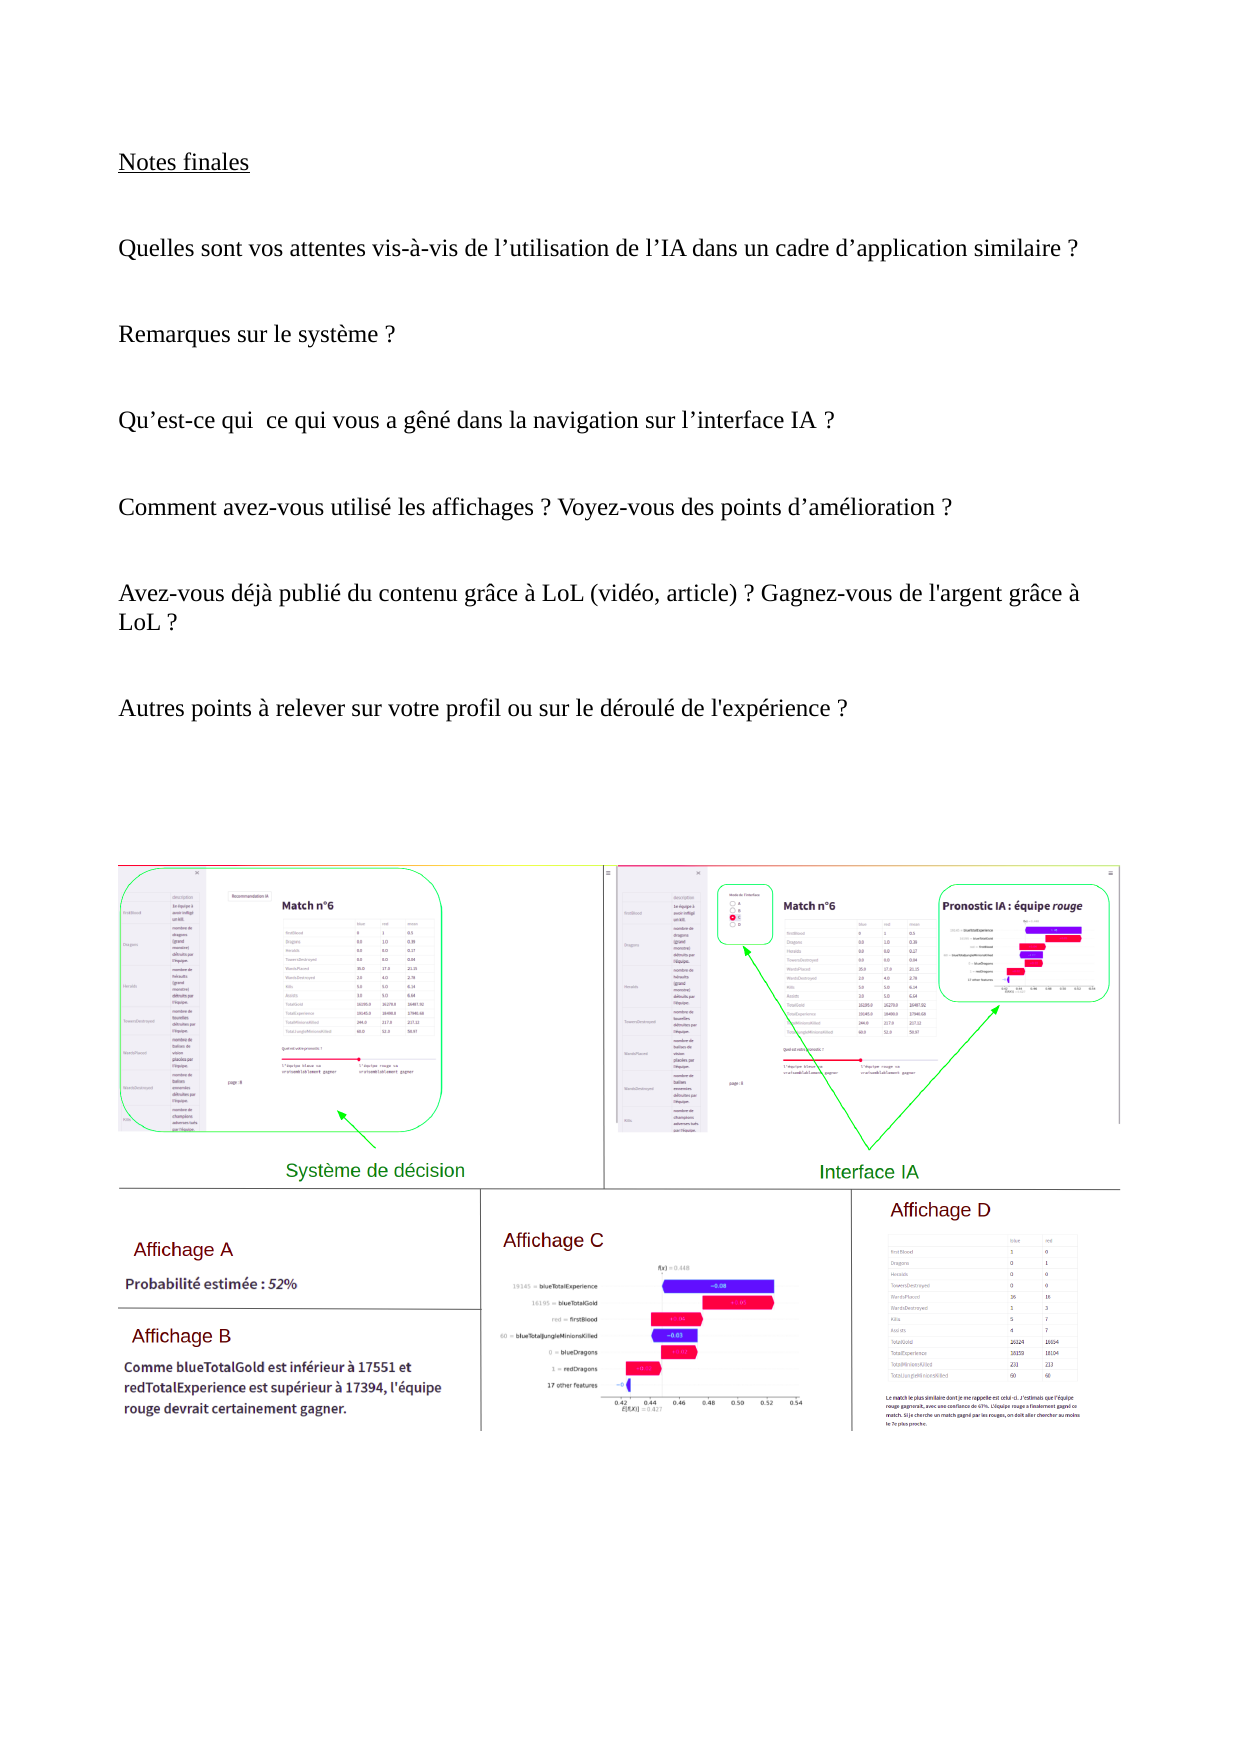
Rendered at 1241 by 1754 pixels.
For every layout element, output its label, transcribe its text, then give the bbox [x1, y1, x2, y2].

text Notes finales [118, 147, 1122, 176]
text Autres points à relever sur votre profil ou sur le déroulé de l'expérience ? [118, 693, 1122, 722]
text Qu’est-ce qui ce qui vous a gêné dans la navigation sur l’interface IA ? [118, 406, 1122, 434]
text Remarques sur le système ? [118, 319, 1122, 348]
picture [118, 865, 1123, 1431]
text Comment avez-vous utilisé les affichages ? Voyez-vous des points d’amélioration ? [118, 492, 1122, 521]
text Quelles sont vos attentes vis-à-vis de l’utilisation de l’IA dans un cadre d’application similaire ? [118, 233, 1122, 262]
text Avez-vous déjà publié du contenu grâce à LoL (vidéo, article) ? Gagnez-vous de l'argent grâce à LoL ? [118, 578, 1122, 636]
